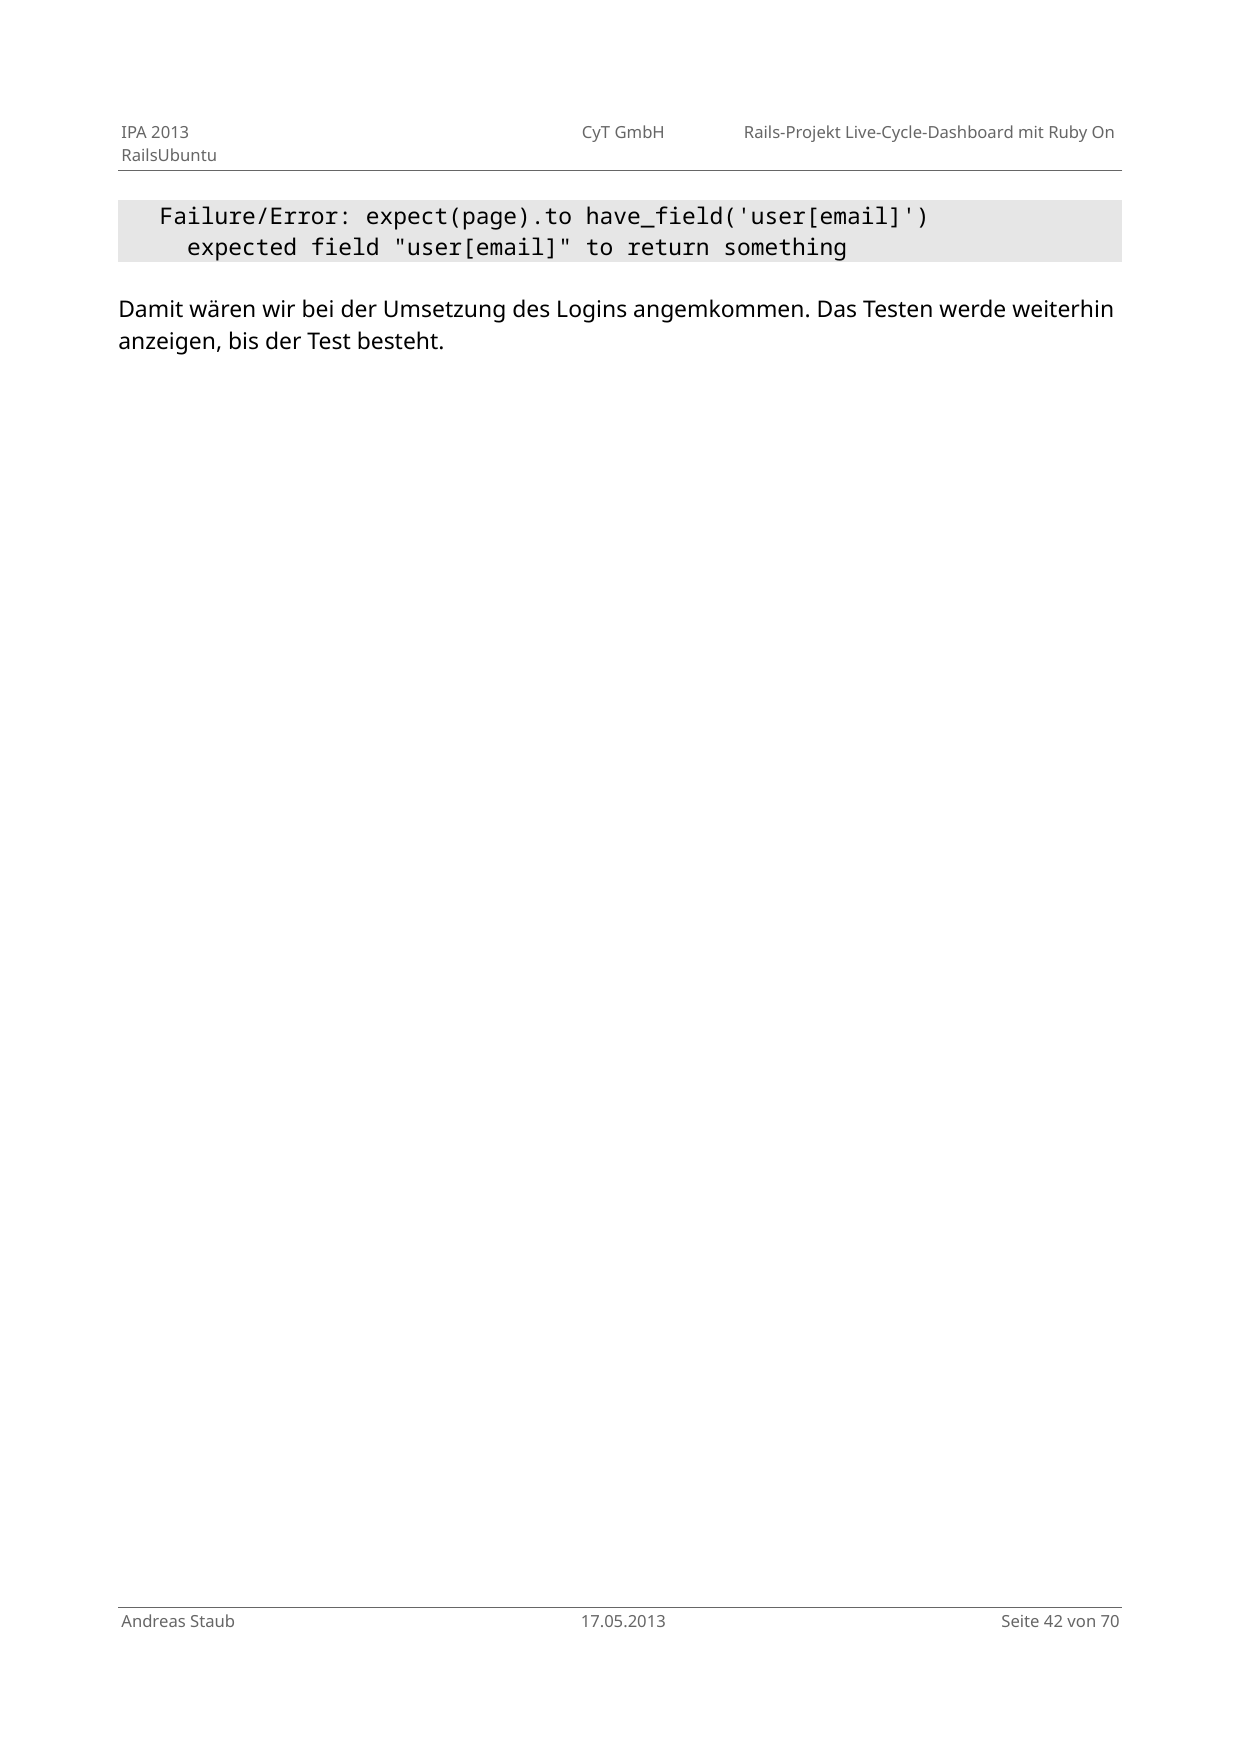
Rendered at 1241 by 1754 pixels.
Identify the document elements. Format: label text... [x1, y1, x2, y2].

text Failure/Error: expect(page).to have_field('user[email]') [118, 200, 1122, 231]
text expected field "user[email]" to return something [118, 231, 1122, 262]
text Damit wären wir bei der Umsetzung des Logins angemkommen. Das Testen werde weiterhin anzeigen, bis der Test besteht. [118, 293, 1122, 356]
